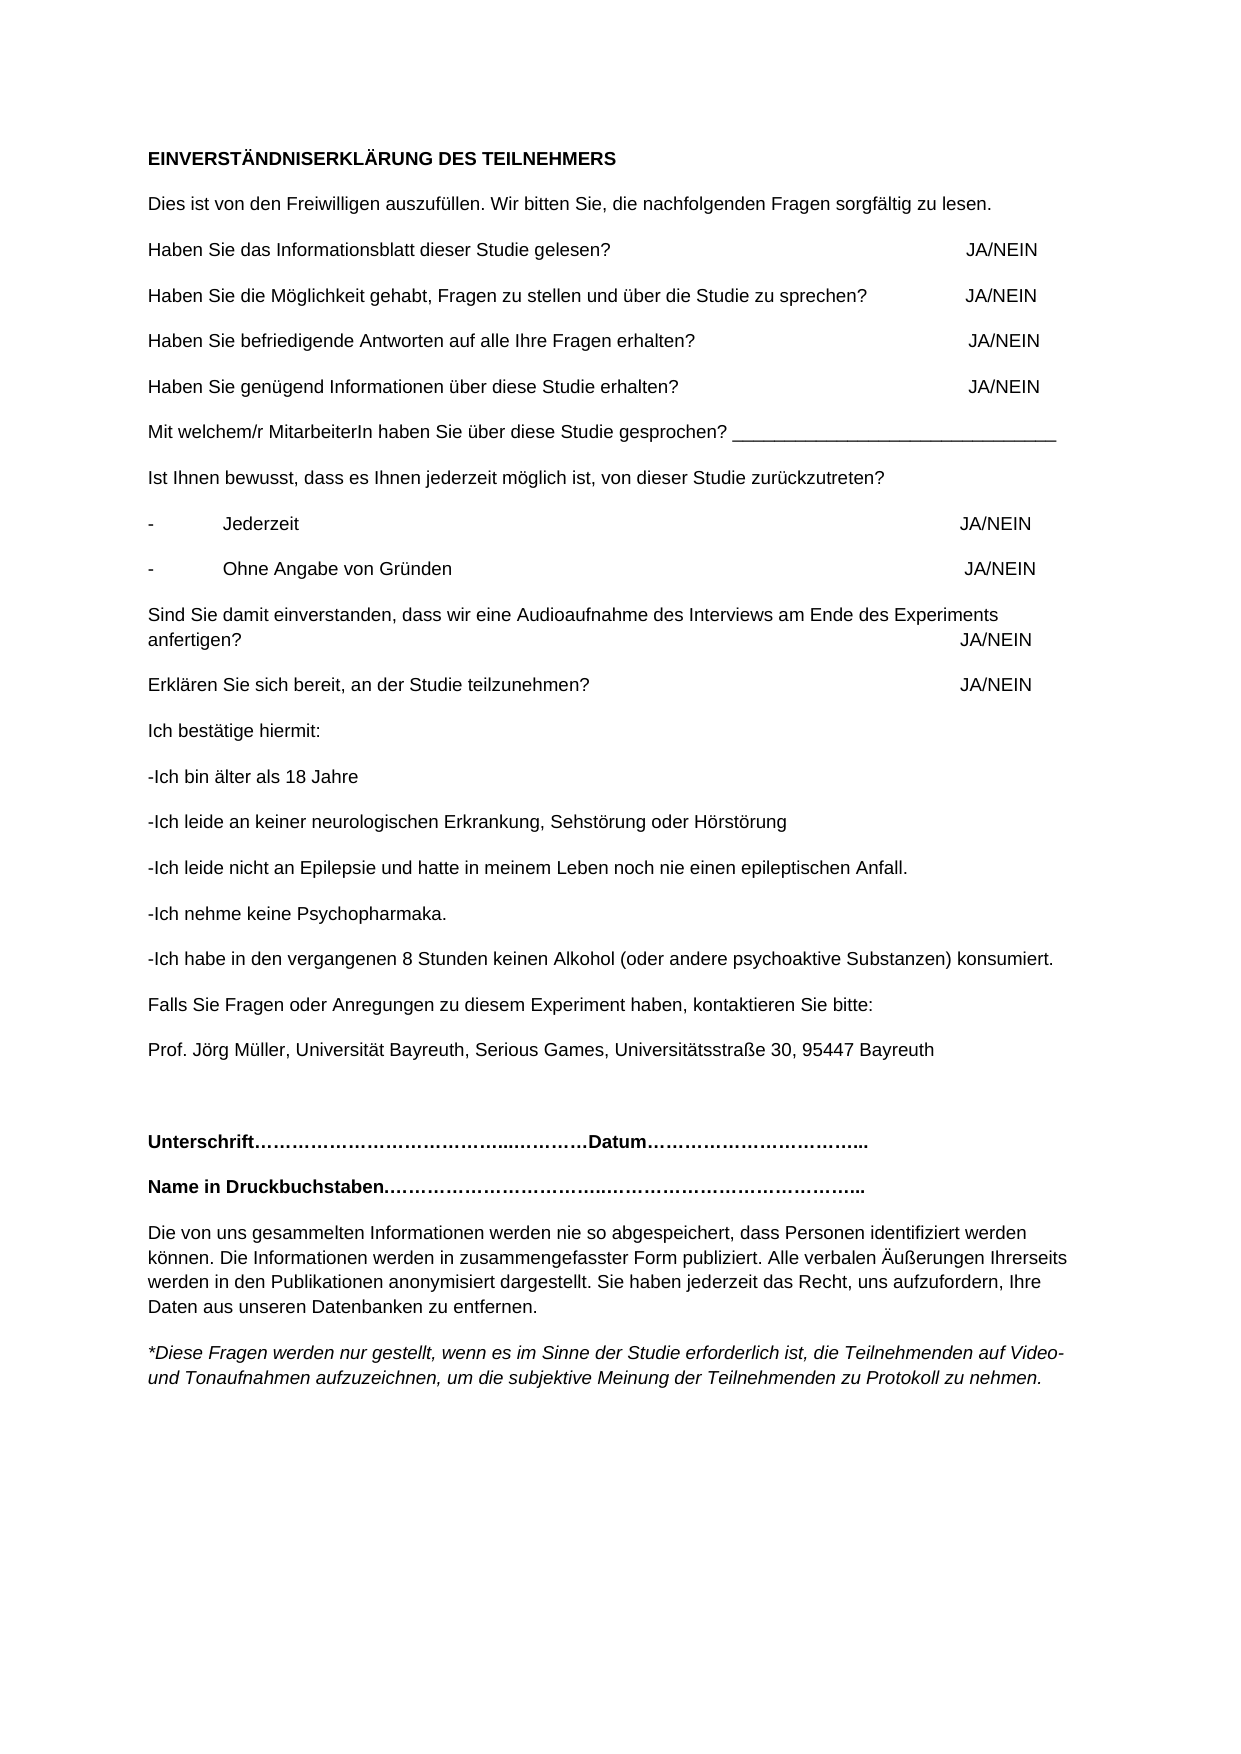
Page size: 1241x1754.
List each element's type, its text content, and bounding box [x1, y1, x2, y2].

text -Ich habe in den vergangenen 8 Stunden keinen Alkohol (oder andere psychoaktive Substanzen) konsumiert. [148, 948, 1093, 969]
text Ist Ihnen bewusst, dass es Ihnen jederzeit möglich ist, von dieser Studie zurückzutreten? [148, 467, 1093, 488]
text Prof. Jörg Müller, Universität Bayreuth, Serious Games, Universitätsstraße 30, 95447 Bayreuth [148, 1039, 1093, 1061]
text *Diese Fragen werden nur gestellt, wenn es im Sinne der Studie erforderlich ist, die Teilnehmenden auf Video- und Tonaufnahmen aufzuzeichnen, um die subjektive Meinung der Teilnehmenden zu Protokoll zu nehmen. [148, 1342, 1093, 1388]
text Dies ist von den Freiwilligen auszufüllen. Wir bitten Sie, die nachfolgenden Fragen sorgfältig zu lesen. [148, 193, 1093, 215]
text Haben Sie die Möglichkeit gehabt, Fragen zu stellen und über die Studie zu sprechen? JA/NEIN [148, 284, 1093, 306]
text Unterschrift…………………………………...…………Datum……………………………... [148, 1131, 1093, 1152]
text Die von uns gesammelten Informationen werden nie so abgespeichert, dass Personen identifiziert werden können. Die Informationen werden in zusammengefasster Form publiziert. Alle verbalen Äußerungen Ihrerseits werden in den Publikationen anonymisiert dargestellt. Sie haben jederzeit das Recht, uns aufzufordern, Ihre Daten aus unseren Datenbanken zu entfernen. [148, 1222, 1093, 1318]
text -Ich bin älter als 18 Jahre [148, 766, 1093, 787]
text Erklären Sie sich bereit, an der Studie teilzunehmen? JA/NEIN [148, 674, 1093, 696]
text Falls Sie Fragen oder Anregungen zu diesem Experiment haben, kontaktieren Sie bitte: [148, 994, 1093, 1015]
text -Ich leide an keiner neurologischen Erkrankung, Sehstörung oder Hörstörung [148, 811, 1093, 833]
text Ich bestätige hiermit: [148, 720, 1093, 741]
text Name in Druckbuchstaben.……………………………..…………………………………... [148, 1176, 1093, 1198]
text - Jederzeit JA/NEIN [148, 513, 1093, 534]
text Haben Sie befriedigende Antworten auf alle Ihre Fragen erhalten? JA/NEIN [148, 330, 1093, 352]
text Sind Sie damit einverstanden, dass wir eine Audioaufnahme des Interviews am Ende des Experiments anfertigen? JA/NEIN [148, 604, 1093, 650]
text - Ohne Angabe von Gründen JA/NEIN [148, 558, 1093, 580]
text -Ich nehme keine Psychopharmaka. [148, 902, 1093, 924]
text Haben Sie genügend Informationen über diese Studie erhalten? JA/NEIN [148, 376, 1093, 397]
text EINVERSTÄNDNISERKLÄRUNG DES TEILNEHMERS [148, 148, 1093, 169]
text -Ich leide nicht an Epilepsie und hatte in meinem Leben noch nie einen epileptischen Anfall. [148, 857, 1093, 878]
text Haben Sie das Informationsblatt dieser Studie gelesen? JA/NEIN [148, 239, 1093, 260]
text Mit welchem/r MitarbeiterIn haben Sie über diese Studie gesprochen? _______________________________ [148, 421, 1093, 443]
